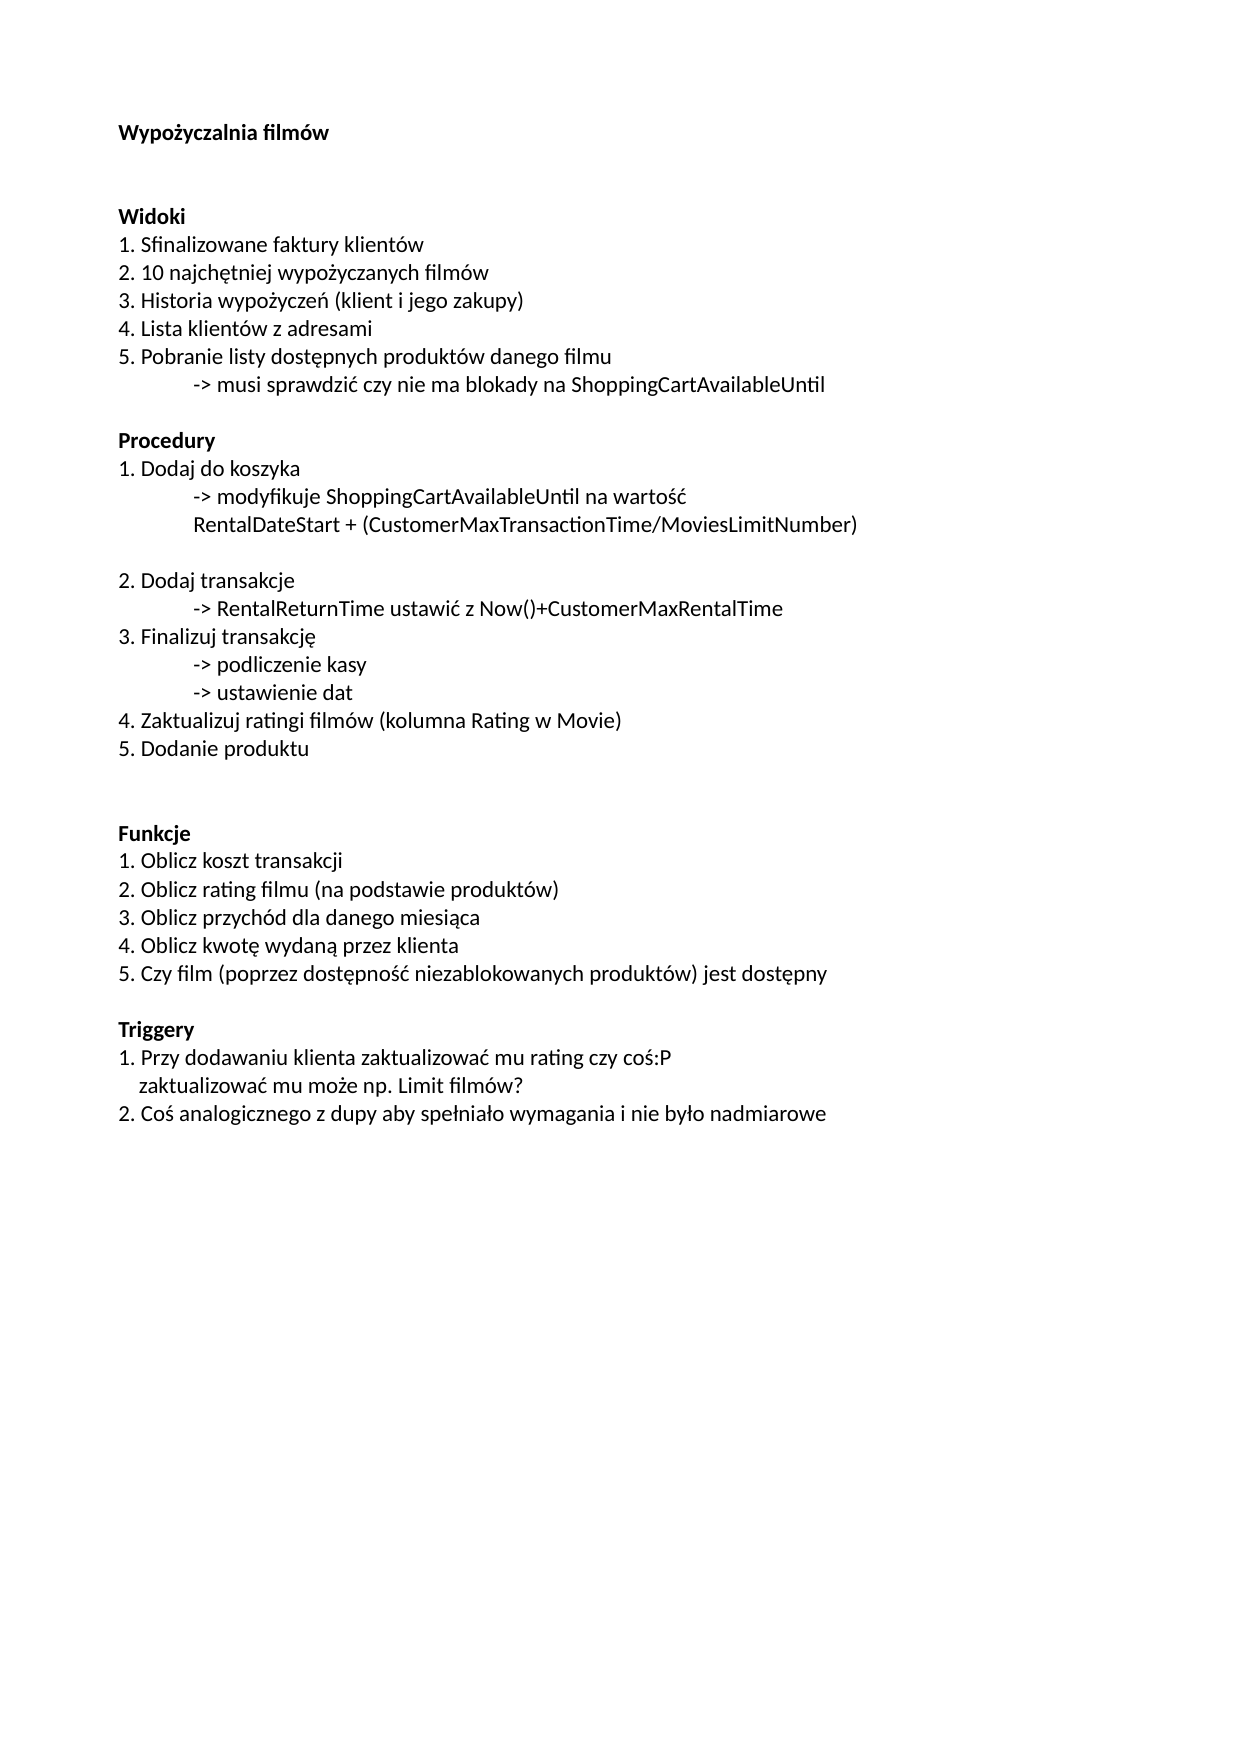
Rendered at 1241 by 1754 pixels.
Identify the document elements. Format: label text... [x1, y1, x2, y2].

text Triggery [118, 1015, 1122, 1043]
text 4. Oblicz kwotę wydaną przez klienta [118, 931, 1122, 959]
text 5. Dodanie produktu [118, 734, 1122, 763]
text Widoki [118, 202, 1122, 230]
text 5. Pobranie listy dostępnych produktów danego filmu [118, 342, 1122, 370]
text 2. Coś analogicznego z dupy aby spełniało wymagania i nie było nadmiarowe [118, 1099, 1122, 1127]
text -> ustawienie dat [118, 678, 1122, 707]
text -> modyfikuje ShoppingCartAvailableUntil na wartość [118, 482, 1122, 510]
text 3. Historia wypożyczeń (klient i jego zakupy) [118, 286, 1122, 314]
text 1. Sfinalizowane faktury klientów [118, 230, 1122, 258]
text Funkcje [118, 819, 1122, 847]
text 1. Oblicz koszt transakcji [118, 847, 1122, 875]
text 2. Dodaj transakcje [118, 566, 1122, 594]
text -> RentalReturnTime ustawić z Now()+CustomerMaxRentalTime [118, 594, 1122, 622]
text 3. Oblicz przychód dla danego miesiąca [118, 903, 1122, 931]
text 4. Lista klientów z adresami [118, 314, 1122, 342]
text zaktualizować mu może np. Limit filmów? [118, 1071, 1122, 1099]
text -> podliczenie kasy [118, 651, 1122, 678]
text 2. Oblicz rating filmu (na podstawie produktów) [118, 875, 1122, 903]
text RentalDateStart + (CustomerMaxTransactionTime/MoviesLimitNumber) [118, 510, 1122, 538]
text 1. Przy dodawaniu klienta zaktualizować mu rating czy coś:P [118, 1043, 1122, 1071]
text 1. Dodaj do koszyka [118, 454, 1122, 482]
text -> musi sprawdzić czy nie ma blokady na ShoppingCartAvailableUntil [118, 370, 1122, 398]
text Wypożyczalnia filmów [118, 118, 1122, 146]
text 3. Finalizuj transakcję [118, 622, 1122, 651]
text 4. Zaktualizuj ratingi filmów (kolumna Rating w Movie) [118, 707, 1122, 734]
text Procedury [118, 426, 1122, 454]
text 2. 10 najchętniej wypożyczanych filmów [118, 258, 1122, 286]
text 5. Czy film (poprzez dostępność niezablokowanych produktów) jest dostępny [118, 959, 1122, 987]
